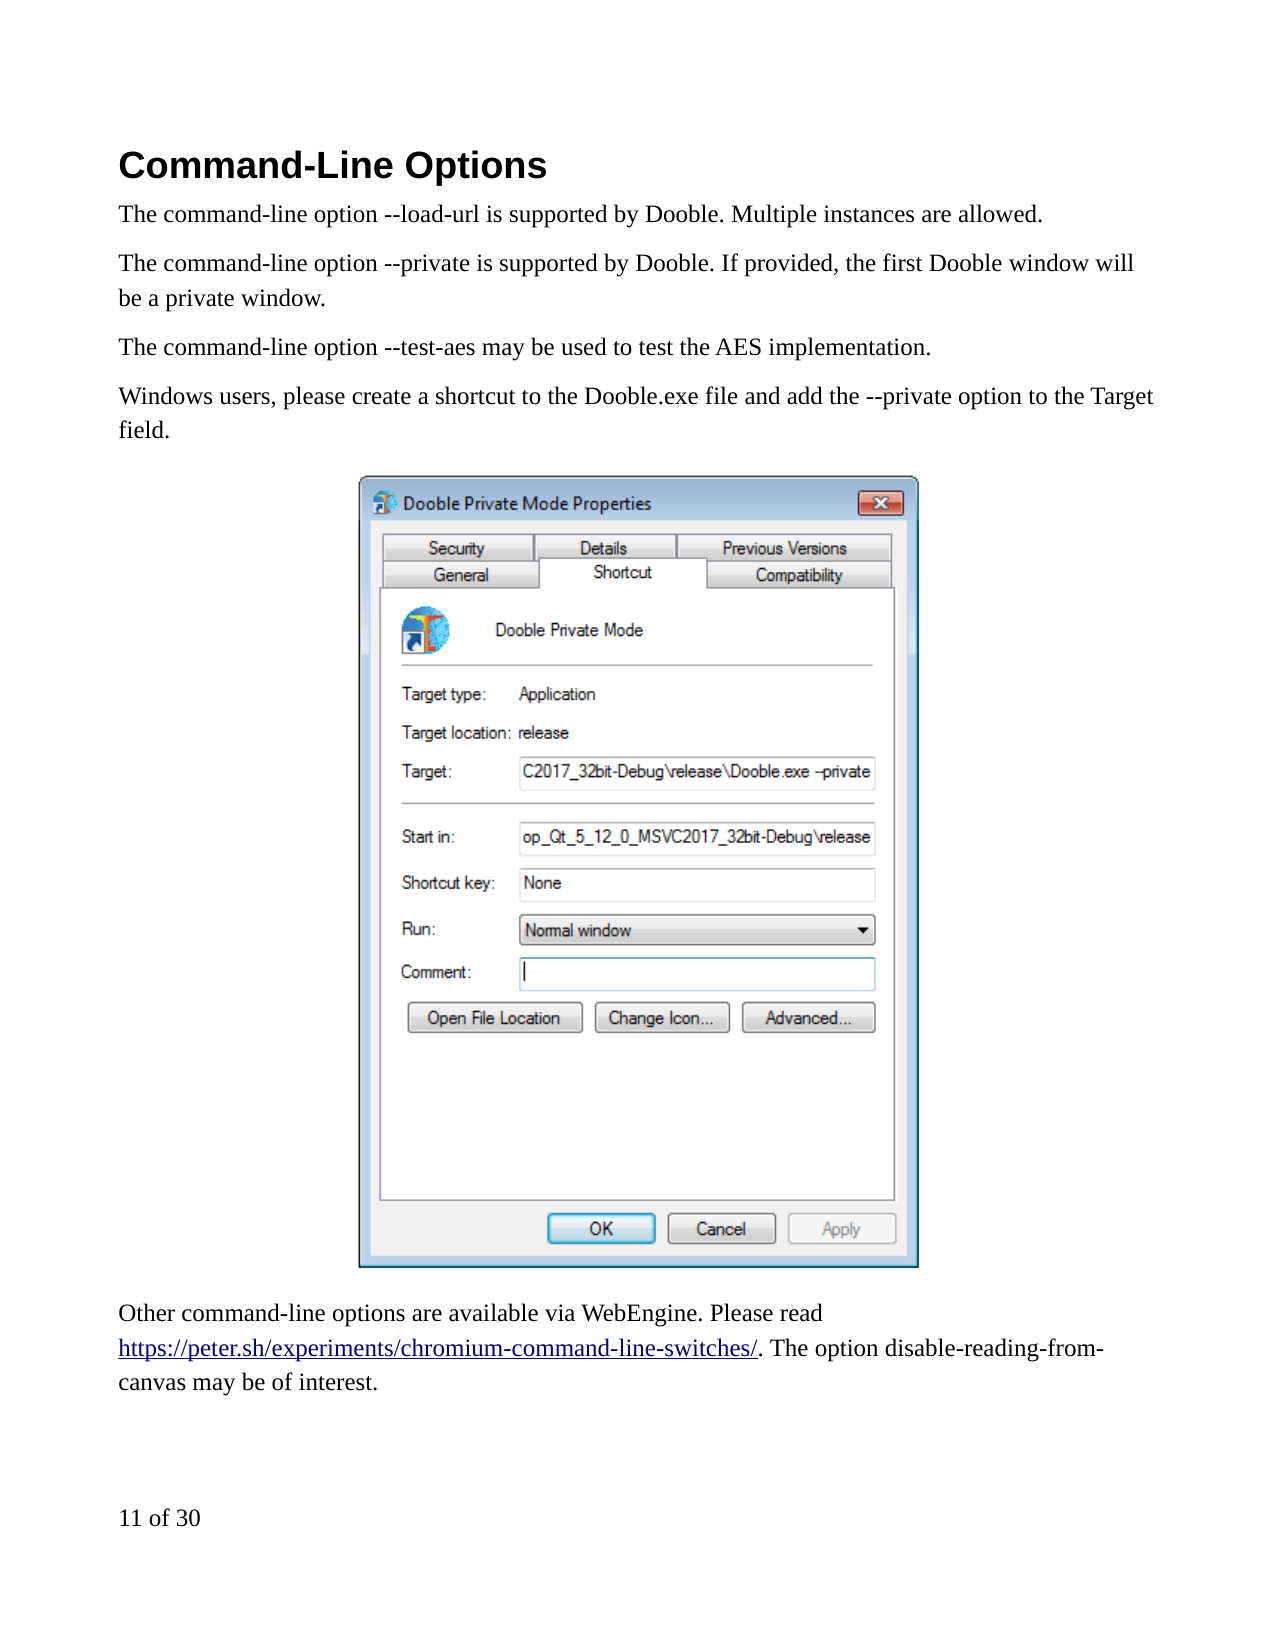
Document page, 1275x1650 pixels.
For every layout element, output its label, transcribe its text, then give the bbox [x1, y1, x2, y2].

picture [347, 464, 928, 1280]
subtitle Command-Line Options [118, 143, 1157, 187]
text Windows users, please create a shortcut to the Dooble.exe file and add the --private option to the Target field. [118, 381, 1157, 444]
text The command-line option --test-aes may be used to test the AES implementation. [118, 332, 1157, 361]
text The command-line option --private is supported by Dooble. If provided, the first Dooble window will be a private window. [118, 248, 1157, 312]
text The command-line option --load-url is supported by Dooble. Multiple instances are allowed. [118, 199, 1157, 228]
text Other command-line options are available via WebEngine. Please read https://peter.sh/experiments/chromium-command-line-switches/. The option disable-reading-from-canvas may be of interest. [118, 1298, 1157, 1396]
